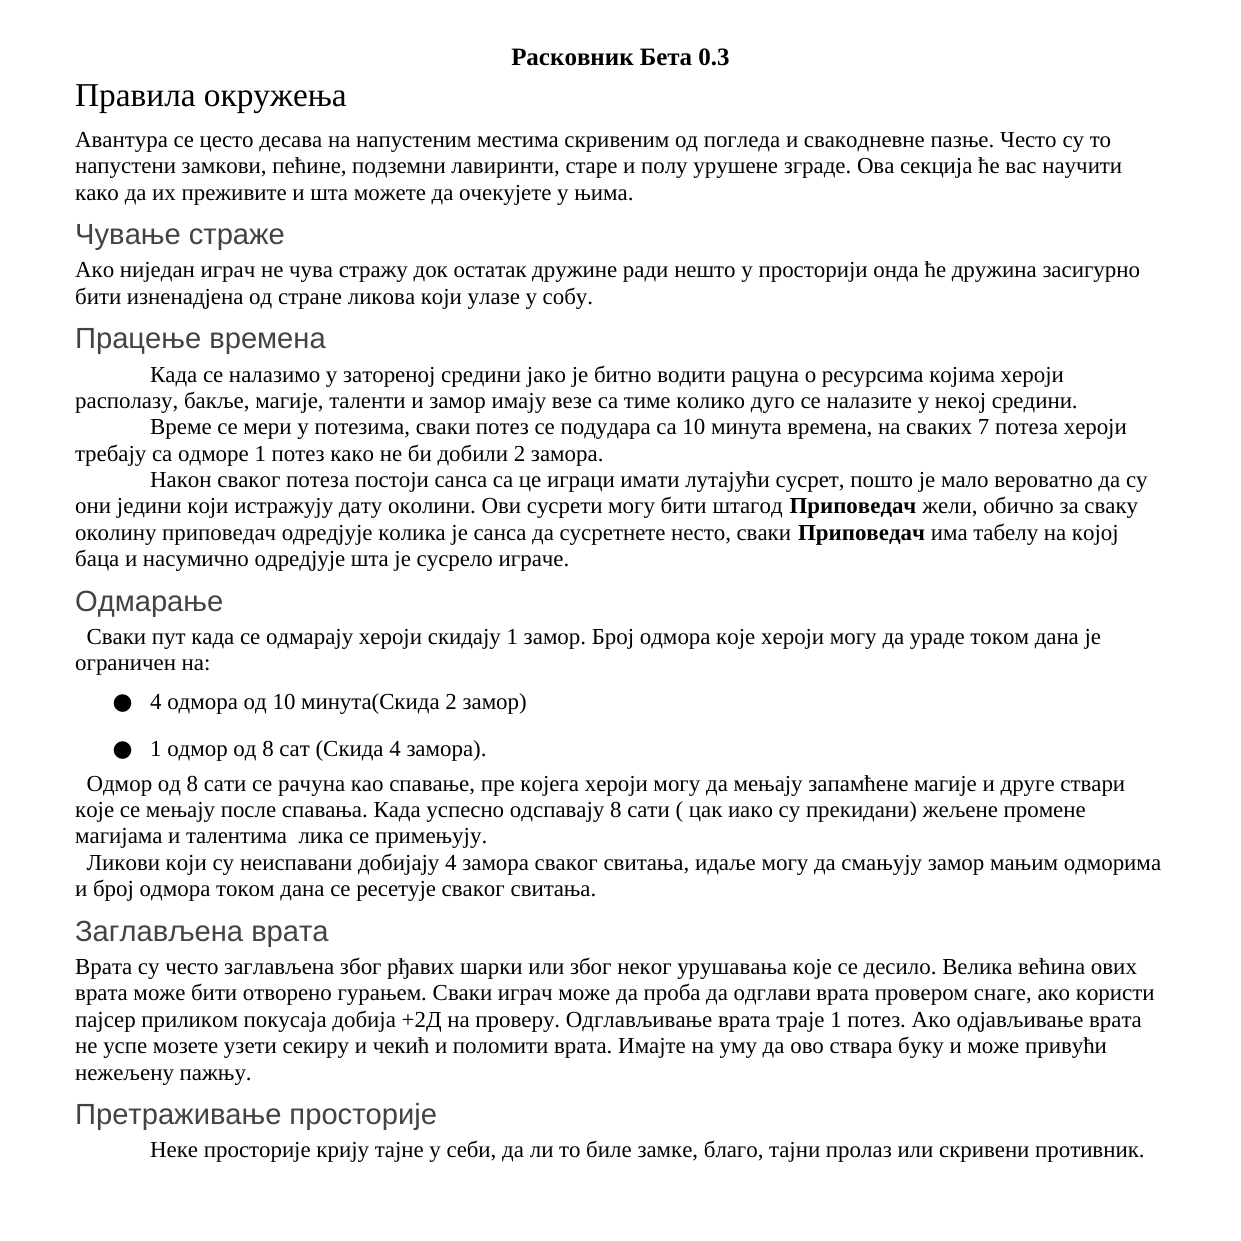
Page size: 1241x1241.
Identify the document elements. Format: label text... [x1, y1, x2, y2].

text Ликови који су неиспавани добијају 4 замора сваког свитања, идаље могу да смањују замор мањим одморима и број одмора током дана се ресетује сваког свитања. [75, 849, 1166, 902]
subtitle Заглављена врата [75, 913, 1166, 947]
subtitle Претраживање просторије [75, 1097, 1166, 1130]
text Врата су често заглављена због рђавих шарки или због неког урушавања које се десило. Велика већина ових врата може бити отворено гурањем. Сваки играч може да проба да одглави врата провером снаге, ако користи пајсер приликом покусаја добија +2Д на проверу. Одглављивање врата траје 1 потез. Ако одјављивање врата не успе мозете узети секиру и чекић и поломити врата. Имајте на уму да ово ствара буку и може привући нежељену пажњу. [75, 953, 1166, 1085]
subtitle Працење времена [75, 321, 1166, 355]
subtitle Чување страже [75, 217, 1166, 250]
text Након сваког потеза постоји санса са це играци имати лутајући сусрет, пошто је мало вероватно да су они једини који истражују дату околини. Ови сусрети могу бити штагод Приповедач жели, обично за сваку околину приповедач одредјује колика је санса да сусретнете несто, сваки Приповедач има табелу на којој баца и насумично одредјује шта је сусрело играче. [75, 466, 1166, 572]
subtitle Правила окружења [75, 75, 1166, 113]
text Ако ниједан играч не чува стражу док остатак дружине ради нешто у просторији онда ће дружина засигурно бити изненадјена од стране ликова који улазе у собу. [75, 256, 1166, 309]
text Када се налазимо у затореној средини јако је битно водити рацуна о ресурсима којима хероји располазу, бакље, магије, таленти и замор имају везе са тиме колико дуго се налазите у некој средини. [75, 361, 1166, 413]
list 4 одмора од 10 минута(Скида 2 замор) [112, 676, 1166, 723]
text Одмор од 8 сати се рачуна као спавање, пре којега хероји могу да мењају запамћене магије и друге ствари које се мењају после спавања. Када успесно одспавају 8 сати ( цак иако су прекидани) жељене промене магијама и талентима лика се примењују. [75, 770, 1166, 849]
list 1 одмор од 8 сат (Скида 4 замора). [112, 723, 1166, 770]
text Неке просторије крију тајне у себи, да ли то биле замке, благо, тајни пролаз или скривени противник. [75, 1136, 1166, 1163]
text Сваки пут када се одмарају хероји скидају 1 замор. Број одмора које хероји могу да ураде током дана је ограничен на: [75, 623, 1166, 676]
text Време се мери у потезима, сваки потез се подудара са 10 минута времена, на сваких 7 потеза хероји требају са одморе 1 потез како не би добили 2 замора. [75, 413, 1166, 466]
text Авантура се цесто десава на напустеним местима скривеним од погледа и свакодневне пазње. Често су то напустени замкови, пећине, подземни лавиринти, старе и полу урушене зграде. Ова секција ће вас научити како да их преживите и шта можете да очекујете у њима. [75, 126, 1166, 205]
subtitle Одмарање [75, 583, 1166, 617]
